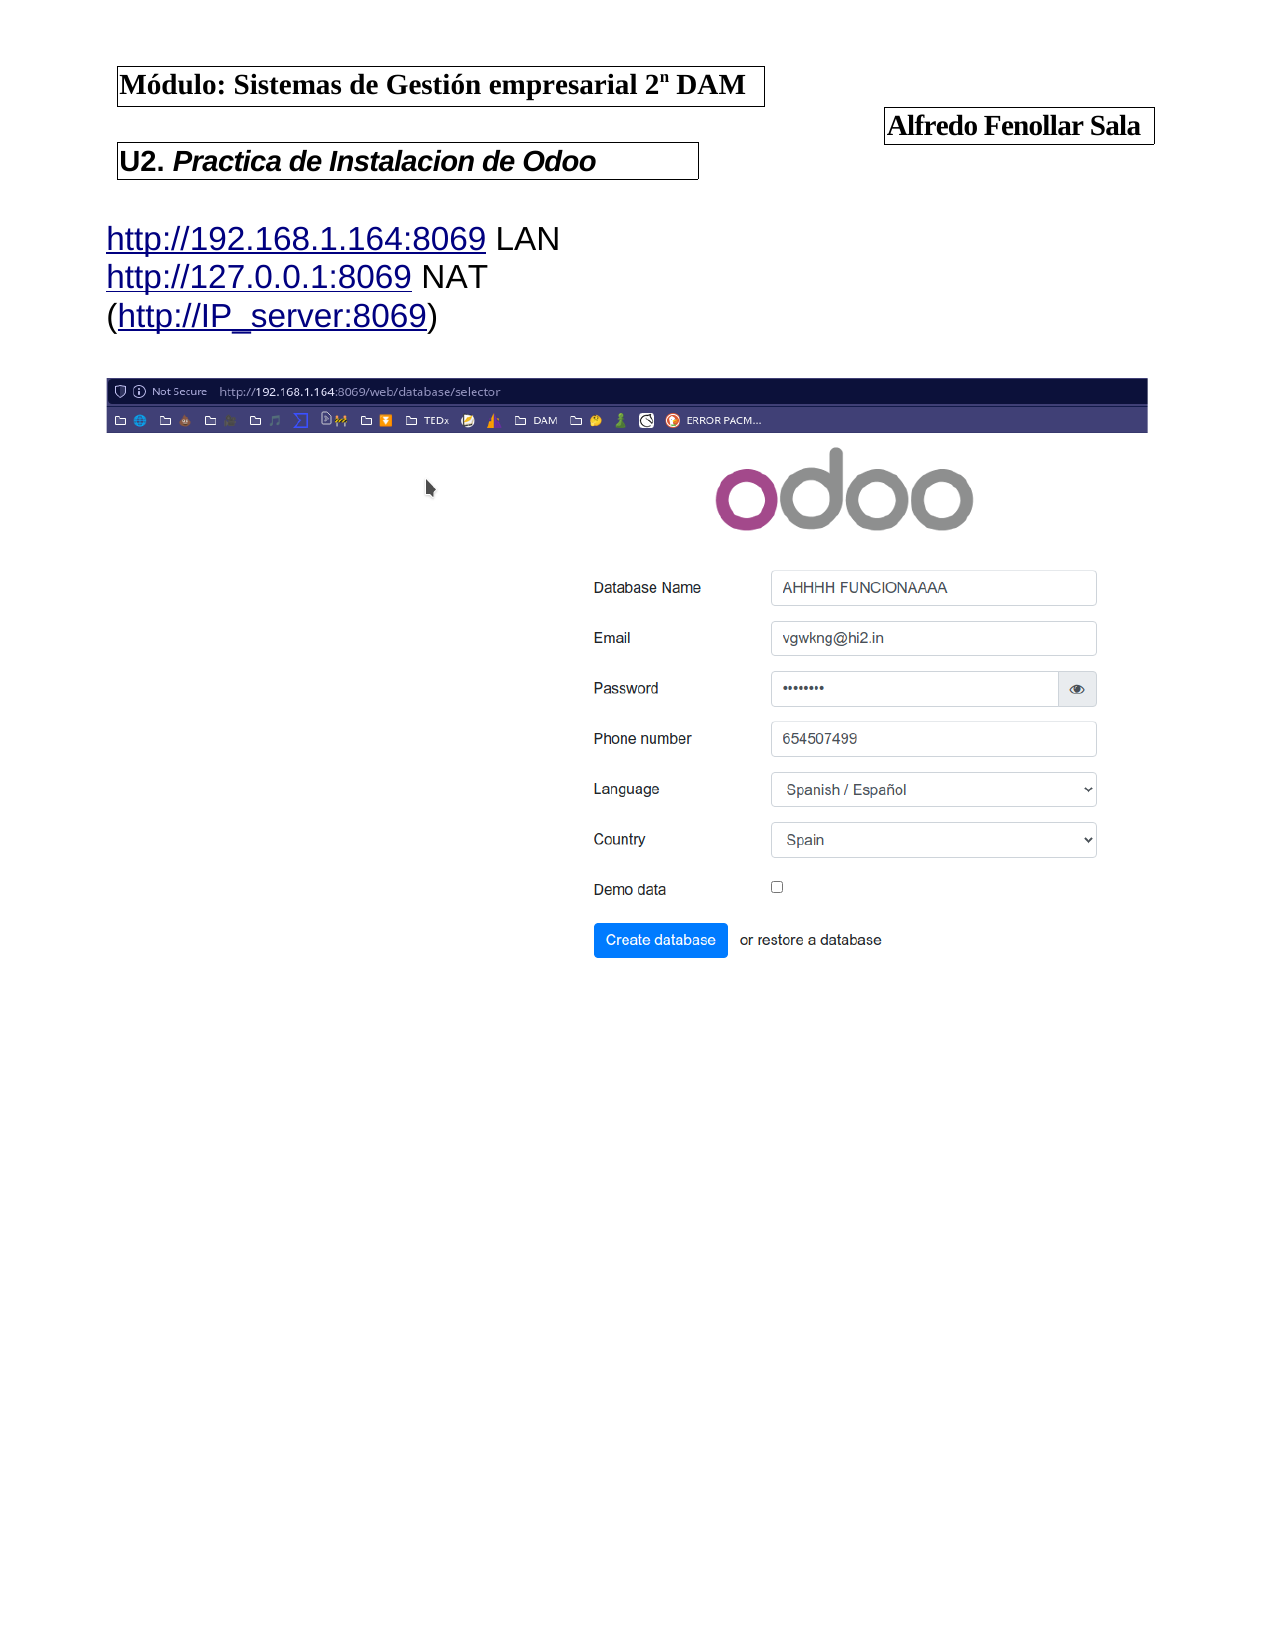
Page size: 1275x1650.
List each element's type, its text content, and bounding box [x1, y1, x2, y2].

text http://192.168.1.164:8069 LAN [106, 219, 1169, 257]
picture [106, 378, 1148, 985]
text (http://IP_server:8069) [106, 296, 1169, 334]
text http://127.0.0.1:8069 NAT [106, 257, 1169, 296]
